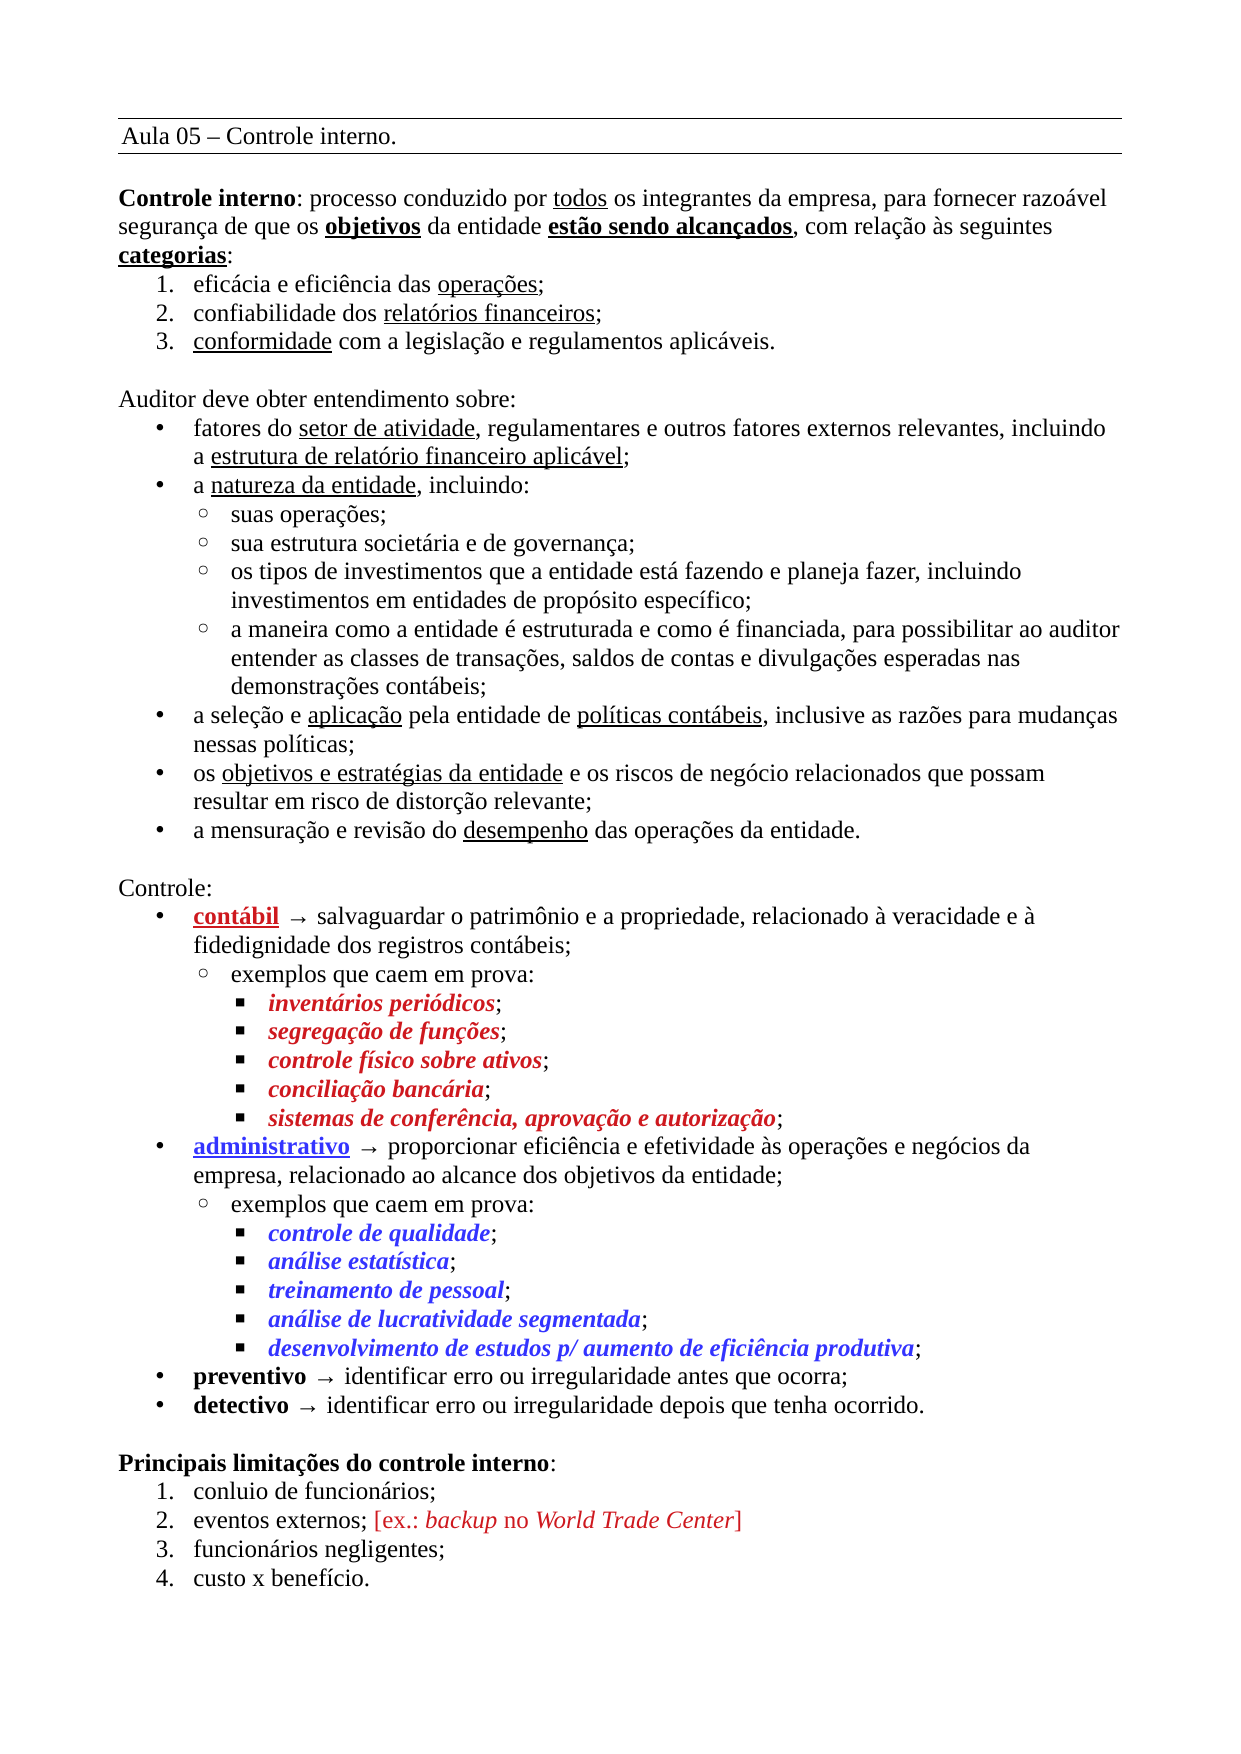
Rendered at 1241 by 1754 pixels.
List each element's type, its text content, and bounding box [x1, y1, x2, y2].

list administrativo → proporcionar eficiência e efetividade às operações e negócios da empresa, relacionado ao alcance dos objetivos da entidade; [156, 1131, 1122, 1189]
list detectivo → identificar erro ou irregularidade depois que tenha ocorrido. [156, 1390, 1122, 1419]
list eficácia e eficiência das operações; [156, 269, 1122, 298]
list desenvolvimento de estudos p/ aumento de eficiência produtiva; [231, 1333, 1122, 1361]
list conciliação bancária; [231, 1074, 1122, 1103]
list os objetivos e estratégias da entidade e os riscos de negócio relacionados que possam resultar em risco de distorção relevante; [156, 758, 1122, 815]
list sistemas de conferência, aprovação e autorização; [231, 1103, 1122, 1131]
list controle de qualidade; [231, 1218, 1122, 1246]
text Controle interno: processo conduzido por todos os integrantes da empresa, para fornecer razoável segurança de que os objetivos da entidade estão sendo alcançados, com relação às seguintes categorias: [118, 183, 1122, 269]
list análise de lucratividade segmentada; [231, 1304, 1122, 1333]
text Auditor deve obter entendimento sobre: [118, 384, 1122, 413]
text Principais limitações do controle interno: [118, 1448, 1122, 1476]
list a seleção e aplicação pela entidade de políticas contábeis, inclusive as razões para mudanças nessas políticas; [156, 700, 1122, 758]
list suas operações; [193, 499, 1122, 528]
list análise estatística; [231, 1246, 1122, 1275]
list a natureza da entidade, incluindo: [156, 470, 1122, 499]
text Controle: [118, 873, 1122, 901]
list a mensuração e revisão do desempenho das operações da entidade. [156, 815, 1122, 844]
list custo x benefício. [156, 1563, 1122, 1591]
list conluio de funcionários; [156, 1476, 1122, 1505]
list treinamento de pessoal; [231, 1275, 1122, 1304]
list inventários periódicos; [231, 988, 1122, 1016]
list contábil → salvaguardar o patrimônio e a propriedade, relacionado à veracidade e à fidedignidade dos registros contábeis; [156, 901, 1122, 959]
list fatores do setor de atividade, regulamentares e outros fatores externos relevantes, incluindo a estrutura de relatório financeiro aplicável; [156, 413, 1122, 470]
list exemplos que caem em prova: [193, 1189, 1122, 1218]
list os tipos de investimentos que a entidade está fazendo e planeja fazer, incluindo investimentos em entidades de propósito específico; [193, 556, 1122, 614]
list exemplos que caem em prova: [193, 959, 1122, 988]
list a maneira como a entidade é estruturada e como é financiada, para possibilitar ao auditor entender as classes de transações, saldos de contas e divulgações esperadas nas demonstrações contábeis; [193, 614, 1122, 700]
list confiabilidade dos relatórios financeiros; [156, 298, 1122, 326]
list sua estrutura societária e de governança; [193, 528, 1122, 556]
list preventivo → identificar erro ou irregularidade antes que ocorra; [156, 1361, 1122, 1390]
list controle físico sobre ativos; [231, 1045, 1122, 1074]
list segregação de funções; [231, 1016, 1122, 1045]
list conformidade com a legislação e regulamentos aplicáveis. [156, 326, 1122, 355]
list eventos externos; [ex.: backup no World Trade Center] [156, 1505, 1122, 1534]
list funcionários negligentes; [156, 1534, 1122, 1563]
